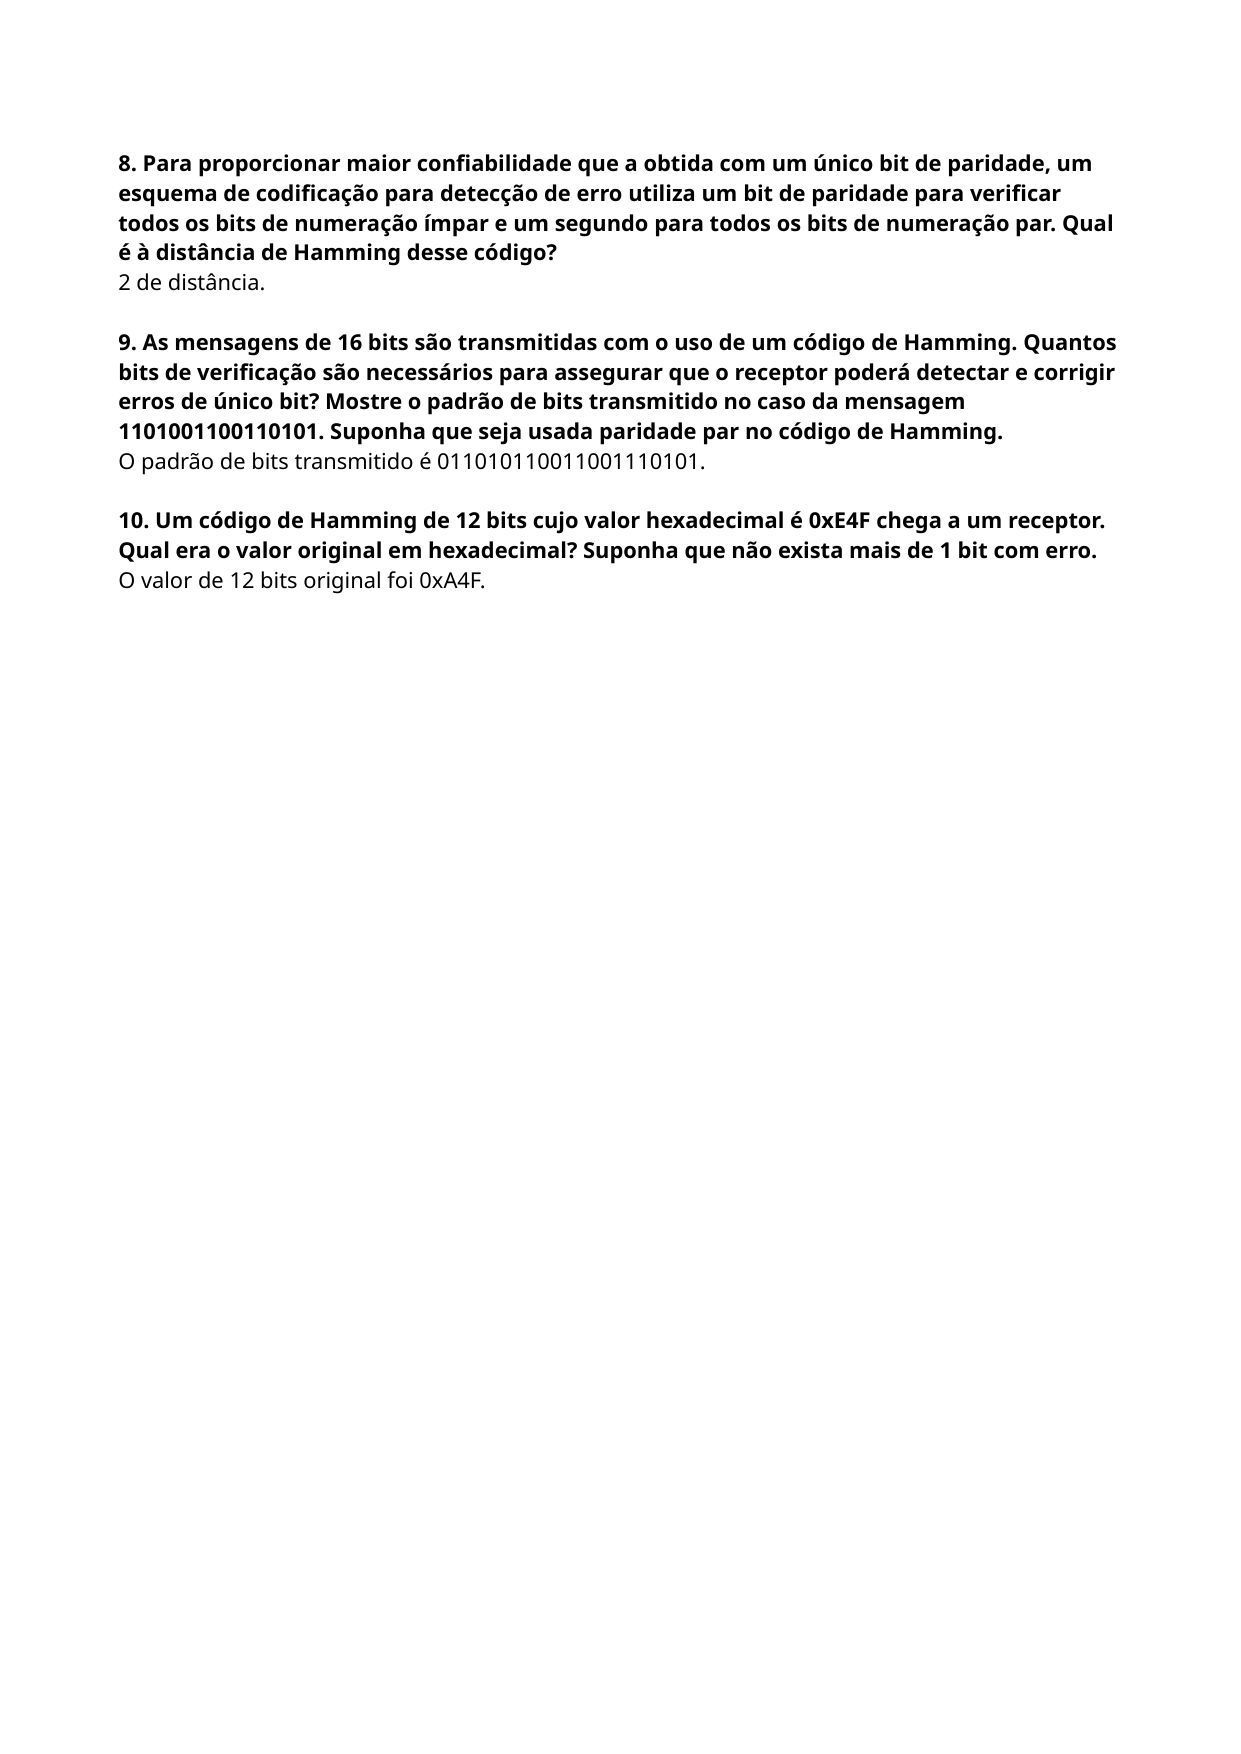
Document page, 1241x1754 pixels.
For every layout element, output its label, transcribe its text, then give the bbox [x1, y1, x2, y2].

text 8. Para proporcionar maior confiabilidade que a obtida com um único bit de paridade, um esquema de codificação para detecção de erro utiliza um bit de paridade para verificar todos os bits de numeração ímpar e um segundo para todos os bits de numeração par. Qual é à distância de Hamming desse código? [118, 148, 1122, 267]
text 9. As mensagens de 16 bits são transmitidas com o uso de um código de Hamming. Quantos bits de verificação são necessários para assegurar que o receptor poderá detectar e corrigir erros de único bit? Mostre o padrão de bits transmitido no caso da mensagem 1101001100110101. Suponha que seja usada paridade par no código de Hamming. [118, 327, 1122, 446]
text O valor de 12 bits original foi 0xA4F. [118, 565, 1122, 595]
text 2 de distância. [118, 267, 1122, 297]
text O padrão de bits transmitido é 011010110011001110101. [118, 446, 1122, 476]
text 10. Um código de Hamming de 12 bits cujo valor hexadecimal é 0xE4F chega a um receptor. Qual era o valor original em hexadecimal? Suponha que não exista mais de 1 bit com erro. [118, 505, 1122, 565]
